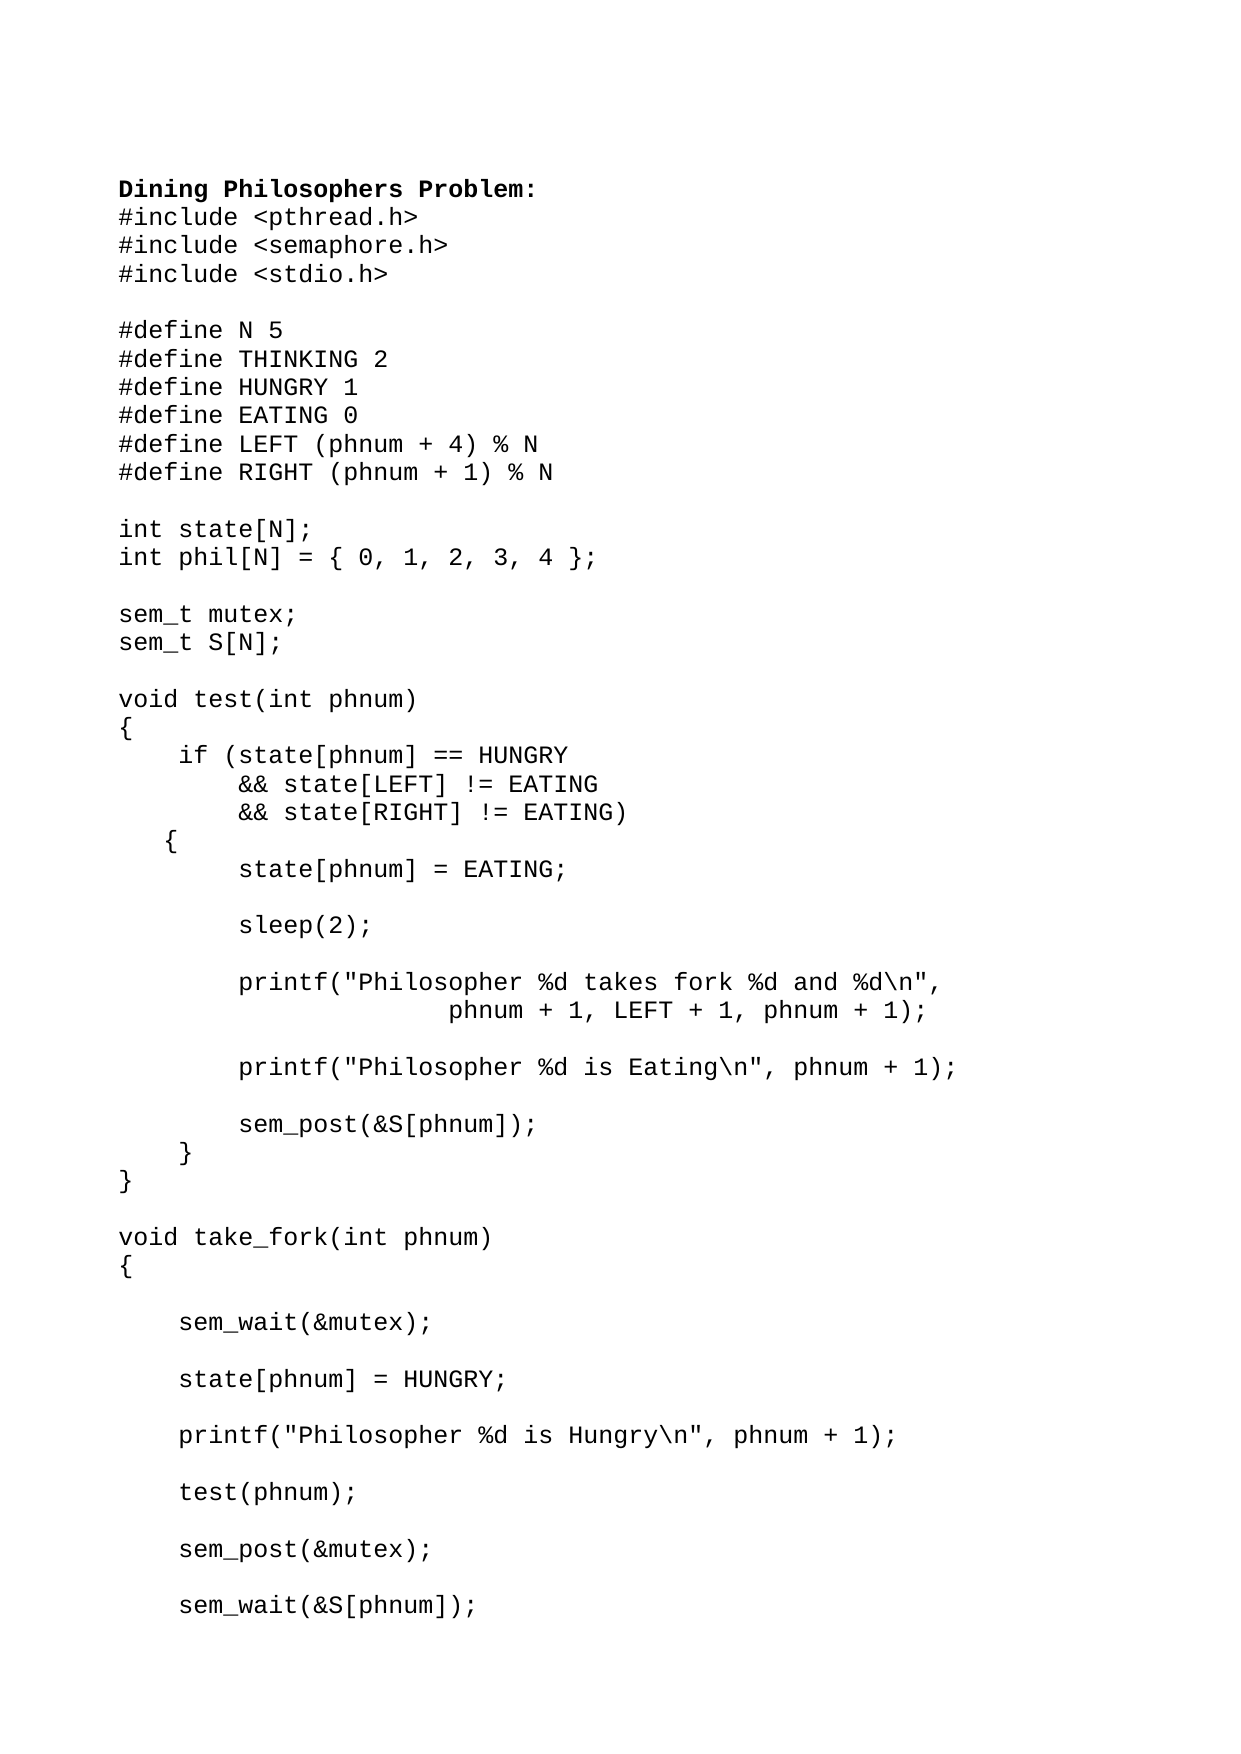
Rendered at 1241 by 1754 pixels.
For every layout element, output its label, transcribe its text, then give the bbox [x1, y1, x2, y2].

text state[phnum] = EATING; [118, 856, 1122, 885]
text && state[LEFT] != EATING [118, 771, 1122, 800]
text if (state[phnum] == HUNGRY [118, 743, 1122, 771]
text printf("Philosopher %d takes fork %d and %d\n", [118, 970, 1122, 998]
text printf("Philosopher %d is Eating\n", phnum + 1); [118, 1055, 1122, 1083]
text #define LEFT (phnum + 4) % N [118, 431, 1122, 460]
text #define HUNGRY 1 [118, 375, 1122, 403]
text sem_wait(&S[phnum]); [118, 1593, 1122, 1621]
text sem_post(&S[phnum]); [118, 1111, 1122, 1140]
text } [118, 1168, 1122, 1196]
text printf("Philosopher %d is Hungry\n", phnum + 1); [118, 1423, 1122, 1451]
text } [118, 1140, 1122, 1168]
text #define N 5 [118, 318, 1122, 346]
text { [118, 715, 1122, 743]
text #include <semaphore.h> [118, 233, 1122, 261]
text sem_t mutex; [118, 601, 1122, 630]
text void test(int phnum) [118, 686, 1122, 715]
text #include <stdio.h> [118, 261, 1122, 290]
text { [118, 828, 1122, 856]
text state[phnum] = HUNGRY; [118, 1366, 1122, 1395]
text sem_post(&mutex); [118, 1536, 1122, 1565]
text { [118, 1253, 1122, 1281]
text && state[RIGHT] != EATING) [118, 800, 1122, 828]
text phnum + 1, LEFT + 1, phnum + 1); [118, 998, 1122, 1026]
text #define THINKING 2 [118, 346, 1122, 375]
text #include <pthread.h> [118, 205, 1122, 233]
text int state[N]; [118, 516, 1122, 545]
text sem_wait(&mutex); [118, 1310, 1122, 1338]
text #define RIGHT (phnum + 1) % N [118, 460, 1122, 488]
text int phil[N] = { 0, 1, 2, 3, 4 }; [118, 545, 1122, 573]
text sem_t S[N]; [118, 630, 1122, 658]
text #define EATING 0 [118, 403, 1122, 431]
text Dining Philosophers Problem: [118, 176, 1122, 205]
text void take_fork(int phnum) [118, 1225, 1122, 1253]
text sleep(2); [118, 913, 1122, 941]
text test(phnum); [118, 1480, 1122, 1508]
